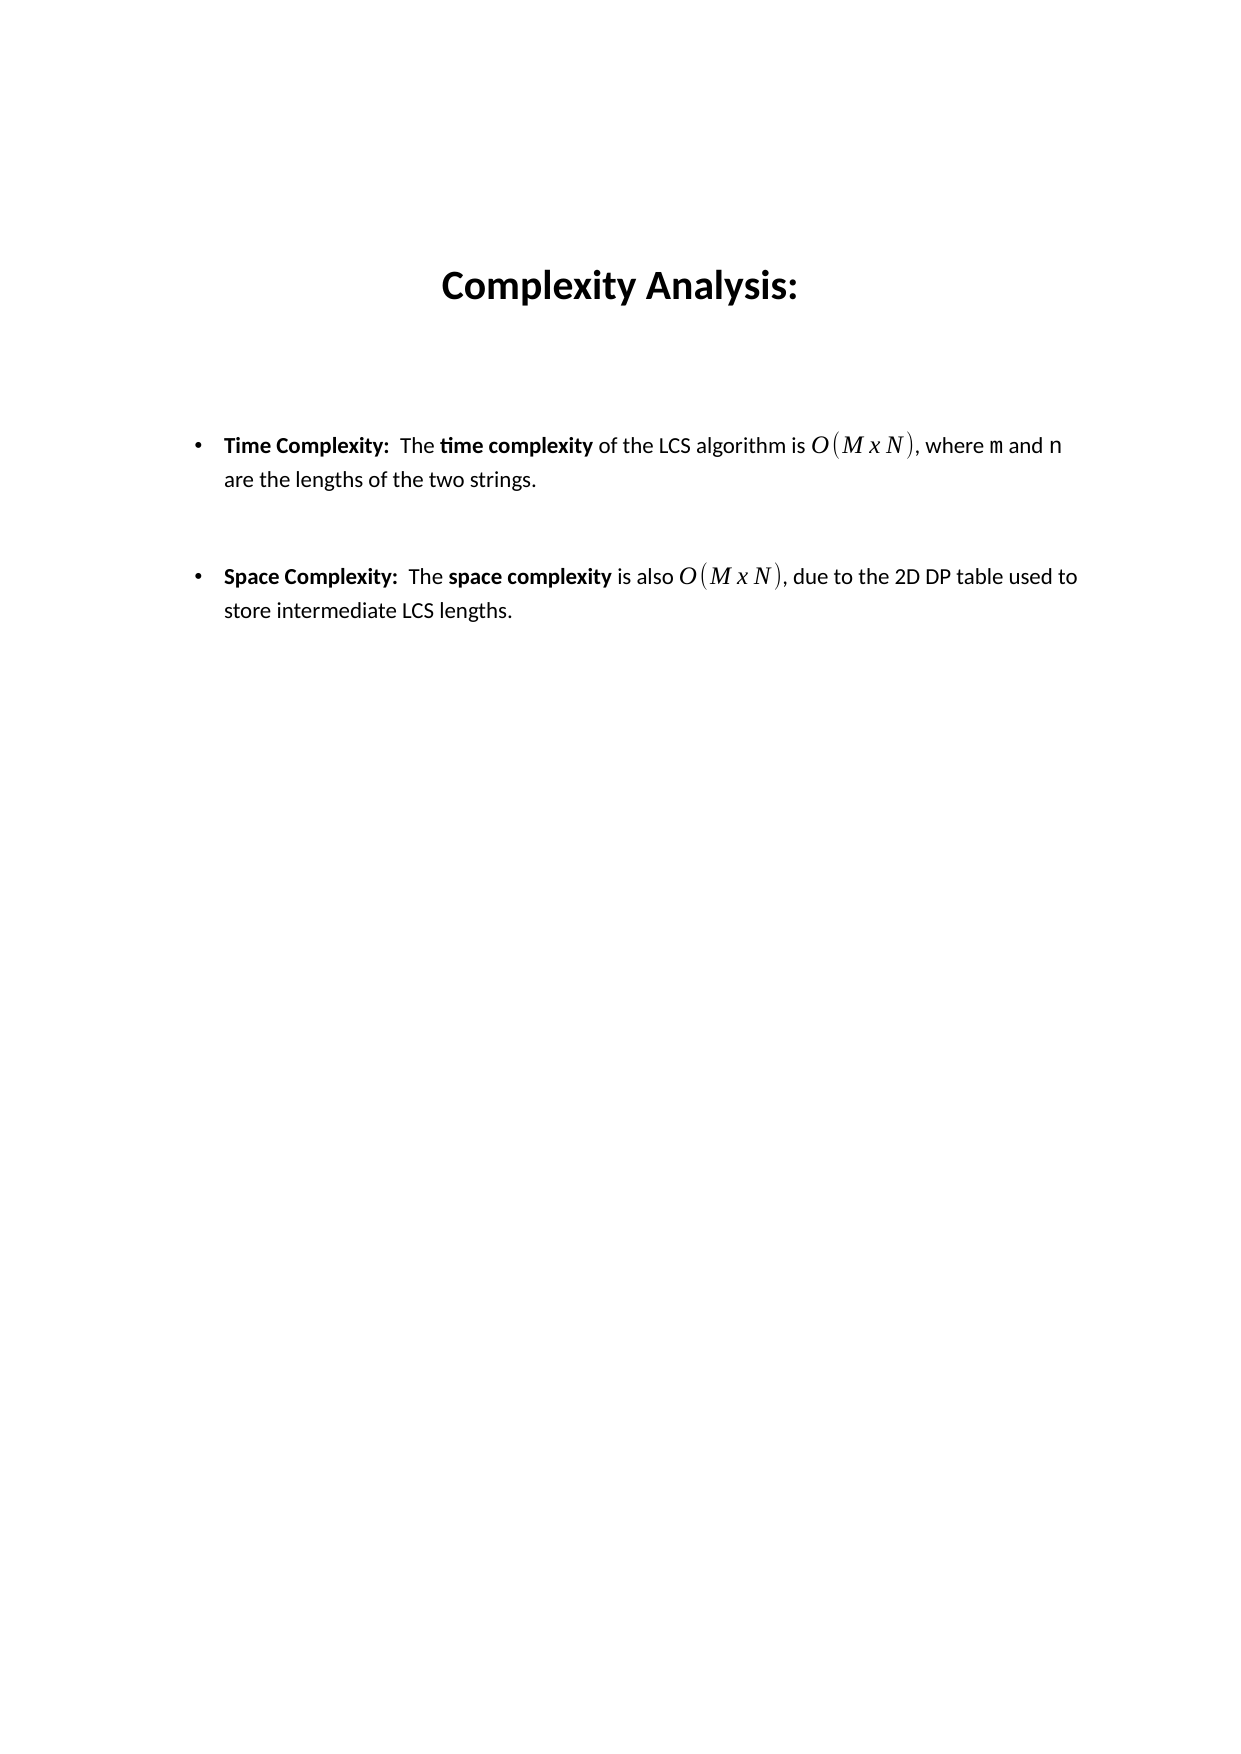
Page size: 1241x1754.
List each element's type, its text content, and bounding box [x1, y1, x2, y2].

list Space Complexity: The space complexity is also , due to the 2D DP table used to store intermediate LCS lengths. [194, 561, 1090, 624]
text Complexity Analysis: [150, 227, 1090, 310]
list Time Complexity: The time complexity of the LCS algorithm is , where m and n are the lengths of the two strings. [194, 431, 1090, 557]
